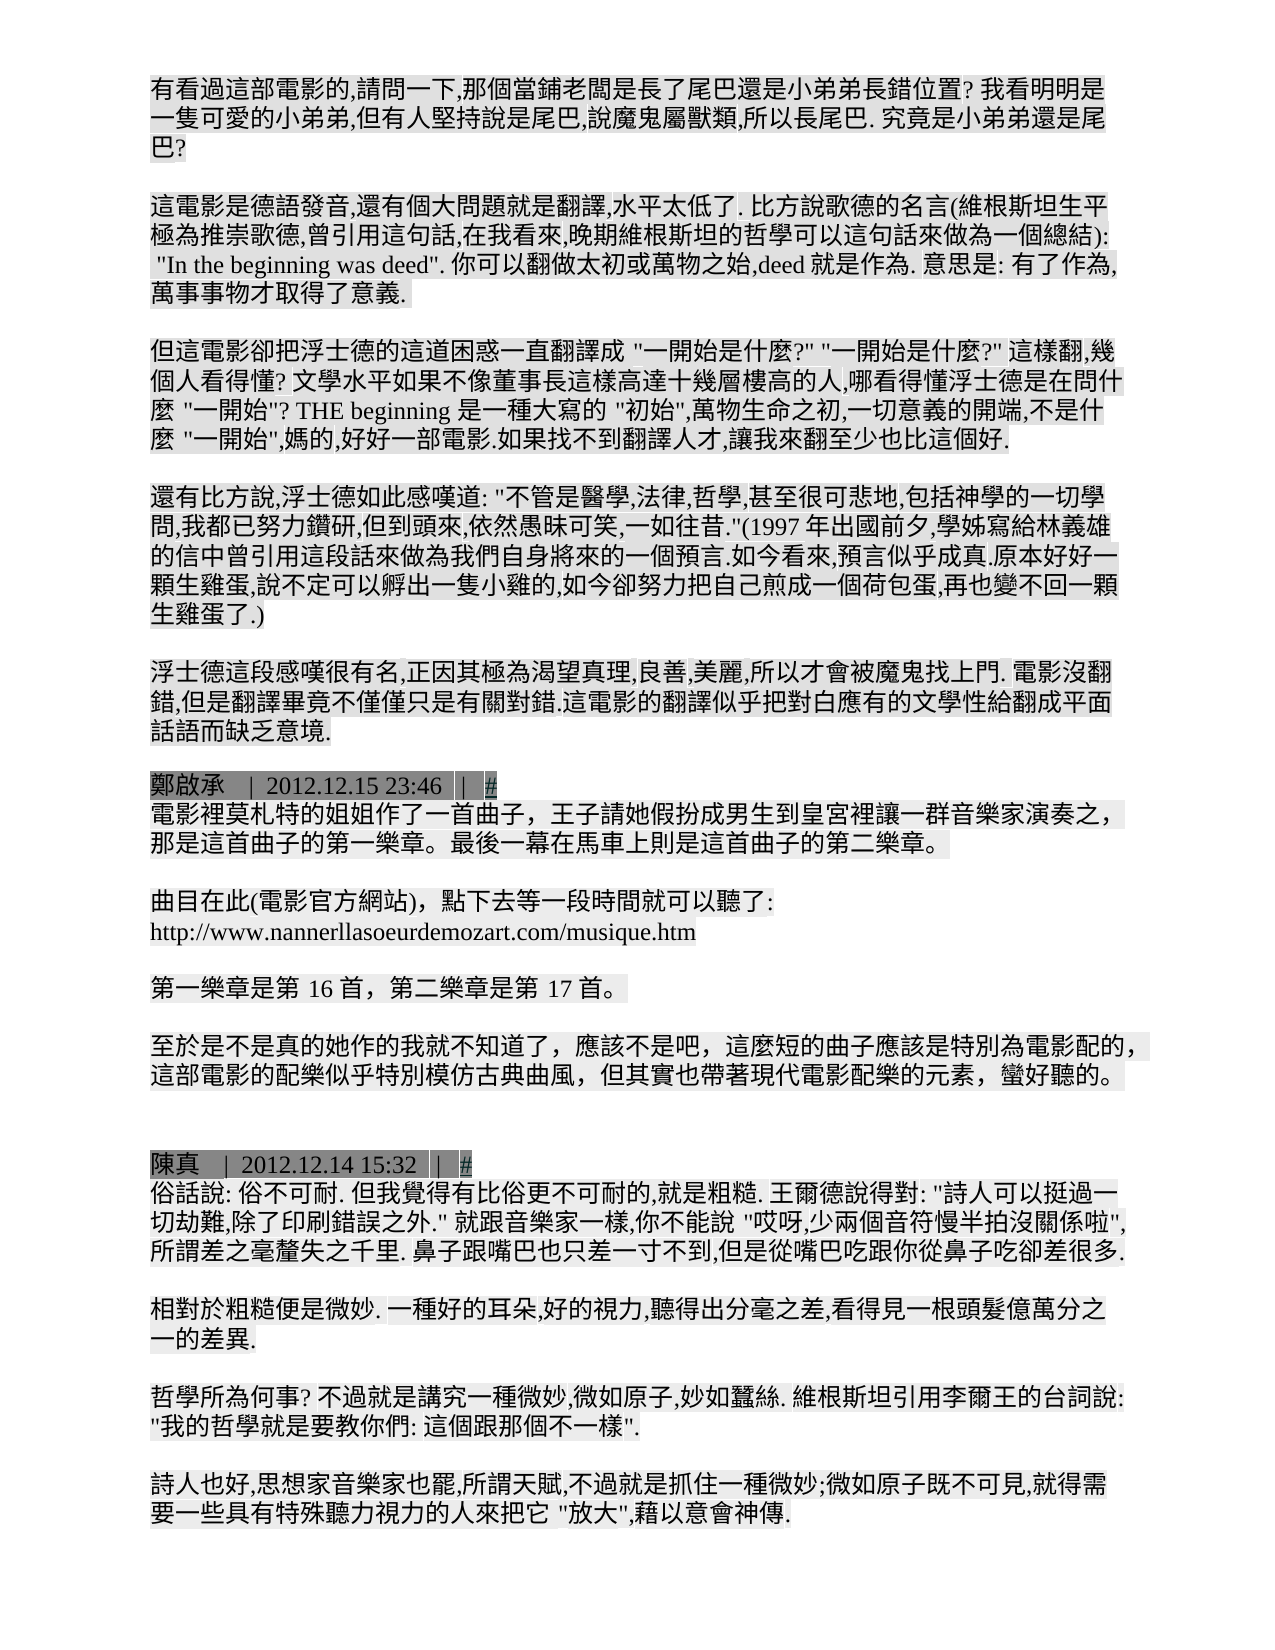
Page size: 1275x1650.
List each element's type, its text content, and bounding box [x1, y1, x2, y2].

text 鄭啟承 | 2012.12.15 23:46 | # [150, 771, 1125, 800]
text 陳真 | 2012.12.14 15:32 | # [150, 1150, 1125, 1179]
text 電影裡莫札特的姐姐作了一首曲子，王子請她假扮成男生到皇宮裡讓一群音樂家演奏之，那是這首曲子的第一樂章。最後一幕在馬車上則是這首曲子的第二樂章。 曲目在此(電影官方網站)，點下去等一段時間就可以聽了: http://www.nannerllasoeurdemozart.com/musique.htm 第一樂章是第 16 首，第二樂章是第 17 首。 至於是不是真的她作的我就不知道了，應該不是吧，這麼短的曲子應該是特別為電影配的，這部電影的配樂似乎特別模仿古典曲風，但其實也帶著現代電影配樂的元素，蠻好聽的。 [150, 800, 1125, 1091]
text 俗話說: 俗不可耐. 但我覺得有比俗更不可耐的,就是粗糙. 王爾德說得對: "詩人可以挺過一切劫難,除了印刷錯誤之外." 就跟音樂家一樣,你不能說 "哎呀,少兩個音符慢半拍沒關係啦",所謂差之毫釐失之千里. 鼻子跟嘴巴也只差一寸不到,但是從嘴巴吃跟你從鼻子吃卻差很多. 相對於粗糙便是微妙. 一種好的耳朵,好的視力,聽得出分毫之差,看得見一根頭髮億萬分之一的差異. 哲學所為何事? 不過就是講究一種微妙,微如原子,妙如蠶絲. 維根斯坦引用李爾王的台詞說: "我的哲學就是要教你們: 這個跟那個不一樣". 詩人也好,思想家音樂家也罷,所謂天賦,不過就是抓住一種微妙;微如原子既不可見,就得需要一些具有特殊聽力視力的人來把它 "放大",藉以意會神傳. [150, 1179, 1125, 1557]
text 就是說嘛,我就覺得不像古風而是彷古,還有人跟我說是莫札特的音樂. 今天站樁,四鳳三龍. 我印了Marcos的一篇文章當成傳單,似乎很多人拿,不少人拍照,警察則是一開始就架起錄影機蒐證. 記得上次被逮捕,在法庭上,檢察官當庭檢視我的一堆犯罪證據,看完之後疑惑地問鄰座一位女檢察官說,"怎麼每一張照片都一樣"? 我說,因為我站著都沒動啊. 檢察官說: "你們有打警察嗎?" 我搖頭."你們有跟警察推擠嗎?" 我又搖頭. "你們有罵警察嗎?" 我還是搖頭,但忍不住笑出來了. 今天站樁完,有個外國年輕人走過來用英文跟我說謝謝,"謝謝你們所做的",他說: "這世界需要像你們的樣的人,我真的很感激." 我問他哪來,他說Jordan (約旦). 今天半夜四點就出門搭統聯,趕早場11點的浮士德,開演第一秒鐘心就涼了,粗糙的畫質影像,而且細如蚊聲. 蘇古諾夫電影很重視背景微細聲音,往往有其深意,但這家爛電影院卻在僅有四排椅子的小客廳播放,而且開最低音量,可能不到2,一般電影至少也要開到7為最適當,至於那些賣座的大爛片音量通常都是開到滿格10. 好好一部電影如此糟蹋,眾人卻不當一回事,這島還能住人嗎? 除了想辦法移民,夫復何言. 有看過這部電影的,請問一下,那個當鋪老闆是長了尾巴還是小弟弟長錯位置? 我看明明是一隻可愛的小弟弟,但有人堅持說是尾巴,說魔鬼屬獸類,所以長尾巴. 究竟是小弟弟還是尾巴? 這電影是德語發音,還有個大問題就是翻譯,水平太低了. 比方說歌德的名言(維根斯坦生平極為推崇歌德,曾引用這句話,在我看來,晚期維根斯坦的哲學可以這句話來做為一個總結): "In the beginning was deed". 你可以翻做太初或萬物之始,deed就是作為. 意思是: 有了作為,萬事事物才取得了意義. 但這電影卻把浮士德的這道困惑一直翻譯成 "一開始是什麼?" "一開始是什麼?" 這樣翻,幾個人看得懂? 文學水平如果不像董事長這樣高達十幾層樓高的人,哪看得懂浮士德是在問什麼 "一開始"? THE beginning 是一種大寫的 "初始",萬物生命之初,一切意義的開端,不是什麼 "一開始",媽的,好好一部電影.如果找不到翻譯人才,讓我來翻至少也比這個好. 還有比方說,浮士德如此感嘆道: "不管是醫學,法律,哲學,甚至很可悲地,包括神學的一切學問,我都已努力鑽研,但到頭來,依然愚昧可笑,一如往昔."(1997年出國前夕,學姊寫給林義雄的信中曾引用這段話來做為我們自身將來的一個預言.如今看來,預言似乎成真.原本好好一顆生雞蛋,說不定可以孵出一隻小雞的,如今卻努力把自己煎成一個荷包蛋,再也變不回一顆生雞蛋了.) 浮士德這段感嘆很有名,正因其極為渴望真理,良善,美麗,所以才會被魔鬼找上門. 電影沒翻錯,但是翻譯畢竟不僅僅只是有關對錯.這電影的翻譯似乎把對白應有的文學性給翻成平面話語而缺乏意境. [150, 75, 1125, 746]
